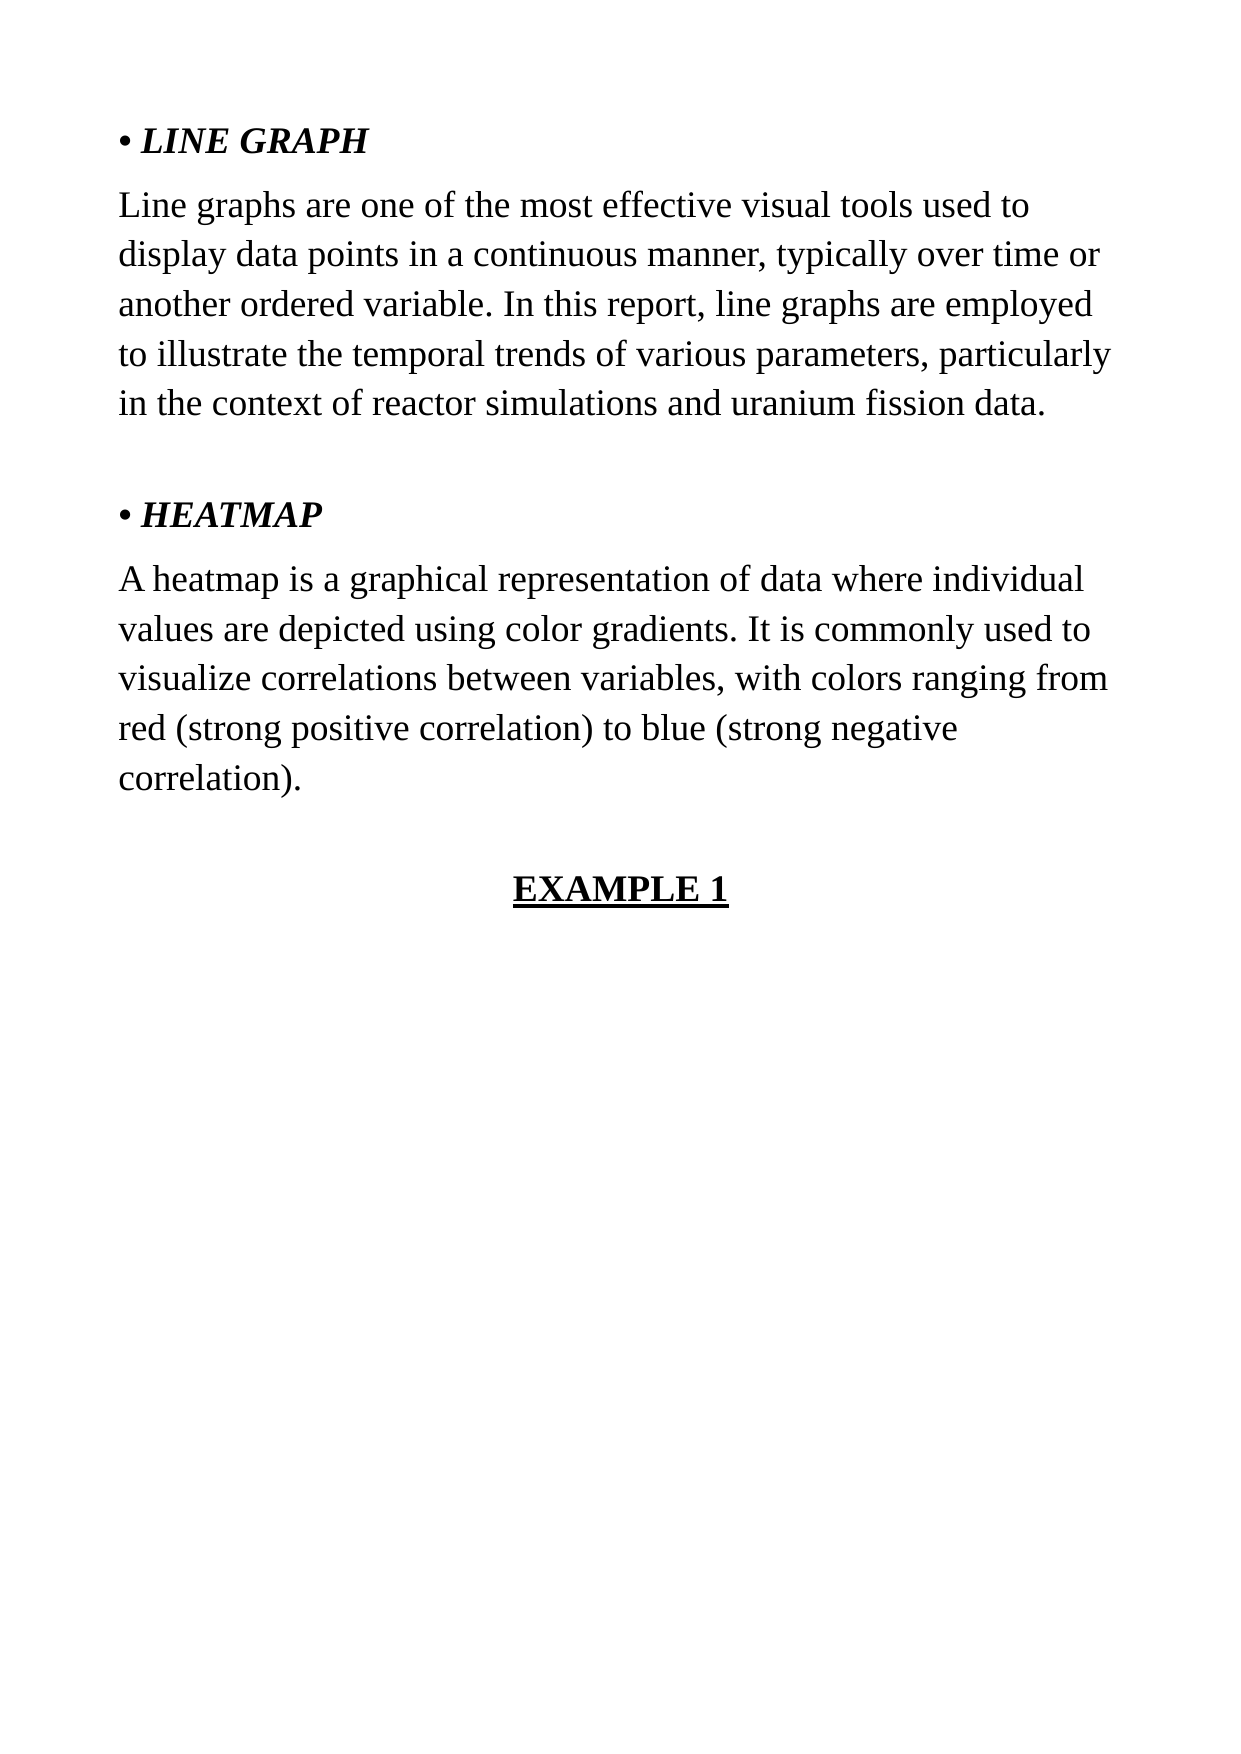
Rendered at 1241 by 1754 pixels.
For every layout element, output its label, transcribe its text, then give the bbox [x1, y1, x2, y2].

text Line graphs are one of the most effective visual tools used to display data points in a continuous manner, typically over time or another ordered variable. In this report, line graphs are employed to illustrate the temporal trends of various parameters, particularly in the context of reactor simulations and uranium fission data. [118, 182, 1123, 424]
text A heatmap is a graphical representation of data where individual values are depicted using color gradients. It is commonly used to visualize correlations between variables, with colors ranging from red (strong positive correlation) to blue (strong negative correlation). [118, 557, 1123, 798]
text EXAMPLE 1 [118, 867, 1123, 910]
text • HEATMAP [118, 492, 1123, 536]
text • LINE GRAPH [118, 118, 1123, 161]
